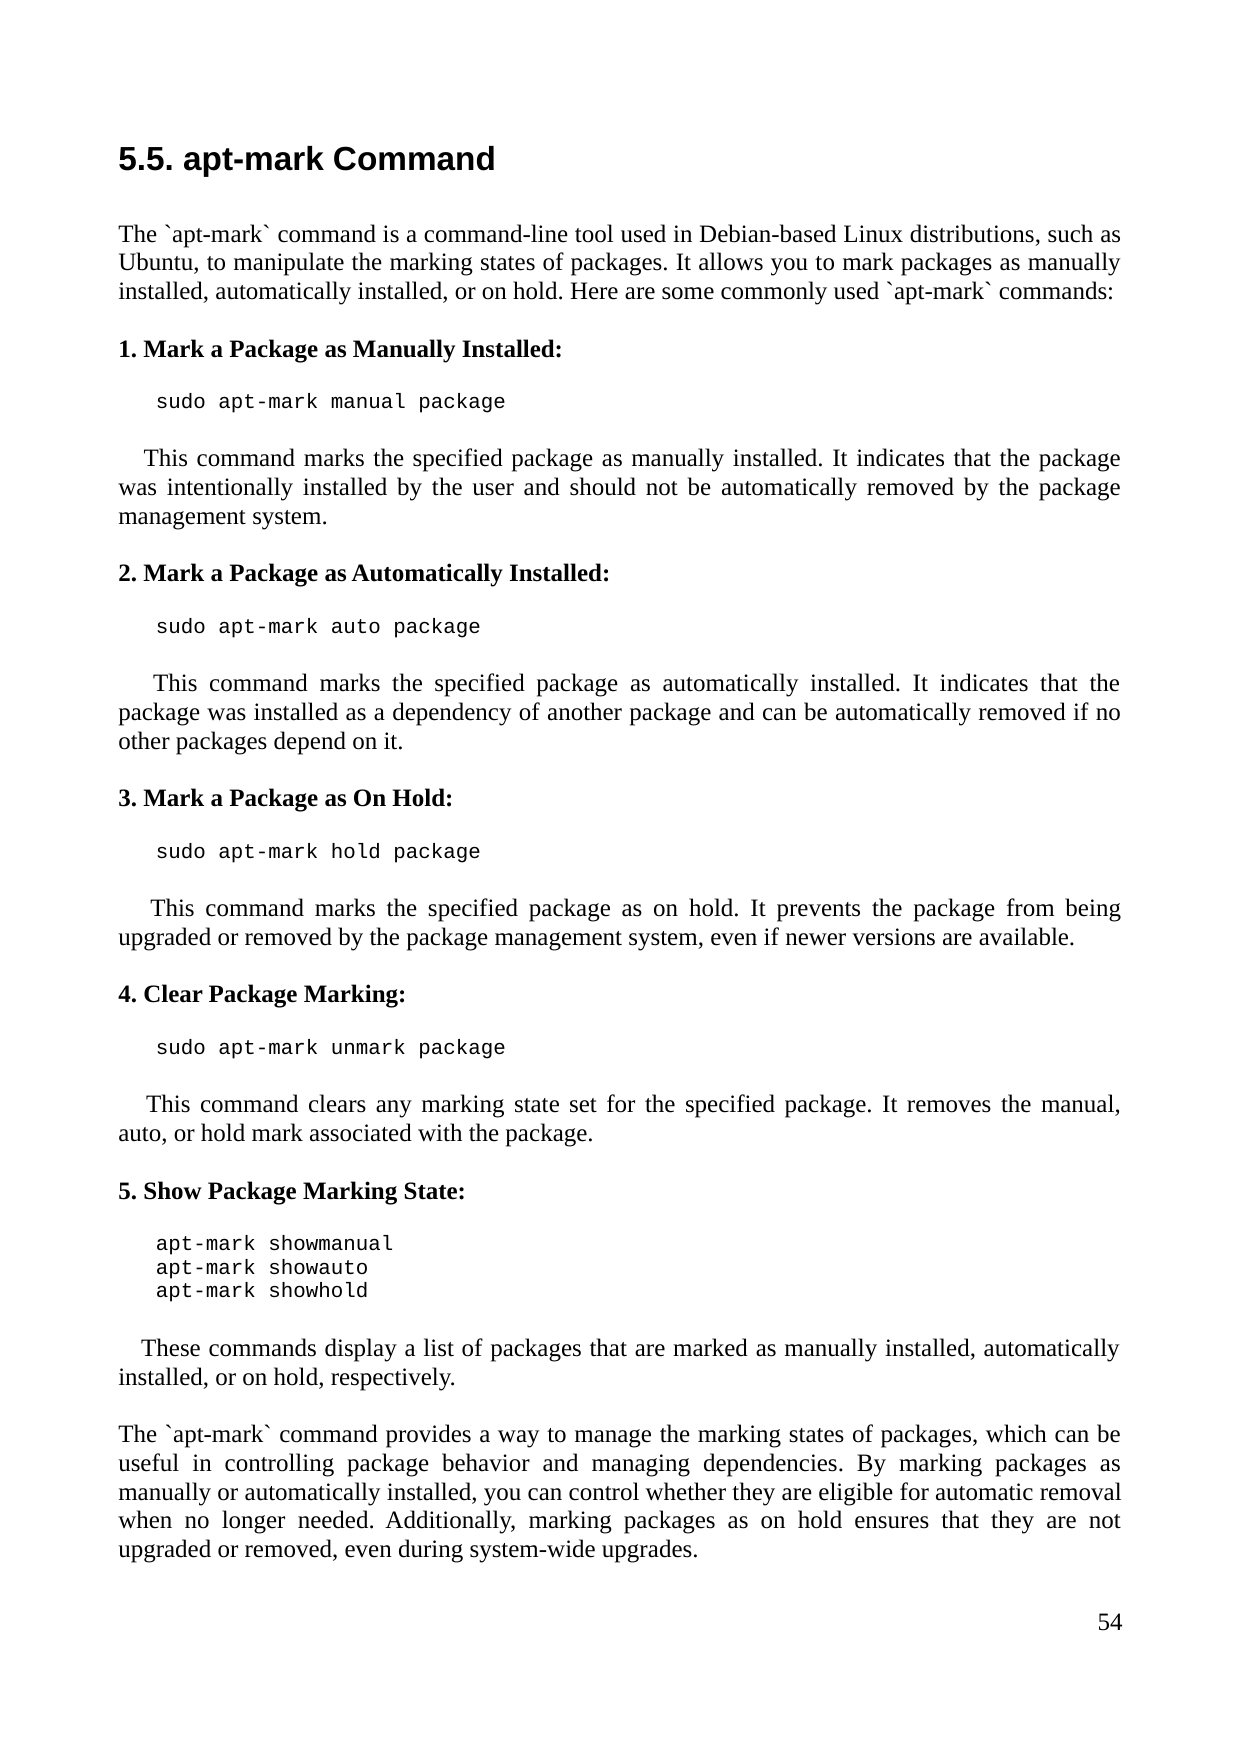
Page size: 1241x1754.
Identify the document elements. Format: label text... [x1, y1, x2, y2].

text The `apt-mark` command provides a way to manage the marking states of packages, which can be useful in controlling package behavior and managing dependencies. By marking packages as manually or automatically installed, you can control whether they are eligible for automatic removal when no longer needed. Additionally, marking packages as on hold ensures that they are not upgraded or removed, even during system-wide upgrades. [118, 1419, 1122, 1563]
text The `apt-mark` command is a command-line tool used in Debian-based Linux distributions, such as Ubuntu, to manipulate the marking states of packages. It allows you to mark packages as manually installed, automatically installed, or on hold. Here are some commonly used `apt-mark` commands: [118, 219, 1122, 305]
text These commands display a list of packages that are marked as manually installed, automatically installed, or on hold, respectively. [118, 1333, 1122, 1390]
text sudo apt-mark unmark package [118, 1037, 1122, 1061]
text apt-mark showauto [118, 1257, 1122, 1281]
text 5. Show Package Marking State: [118, 1176, 1122, 1204]
text This command marks the specified package as automatically installed. It indicates that the package was installed as a dependency of another package and can be automatically removed if no other packages depend on it. [118, 668, 1122, 755]
text 1. Mark a Package as Manually Installed: [118, 334, 1122, 362]
text sudo apt-mark auto package [118, 616, 1122, 640]
text 4. Clear Package Marking: [118, 979, 1122, 1008]
text 3. Mark a Package as On Hold: [118, 783, 1122, 812]
text sudo apt-mark hold package [118, 841, 1122, 864]
subtitle 5.5. apt-mark Command [118, 139, 1122, 177]
text This command marks the specified package as manually installed. It indicates that the package was intentionally installed by the user and should not be automatically removed by the package management system. [118, 443, 1122, 530]
text 2. Mark a Package as Automatically Installed: [118, 558, 1122, 587]
text This command marks the specified package as on hold. It prevents the package from being upgraded or removed by the package management system, even if newer versions are available. [118, 893, 1122, 951]
text This command clears any marking state set for the specified package. It removes the manual, auto, or hold mark associated with the package. [118, 1089, 1122, 1147]
text sudo apt-mark manual package [118, 391, 1122, 415]
text apt-mark showhold [118, 1281, 1122, 1304]
text apt-mark showmanual [118, 1233, 1122, 1257]
